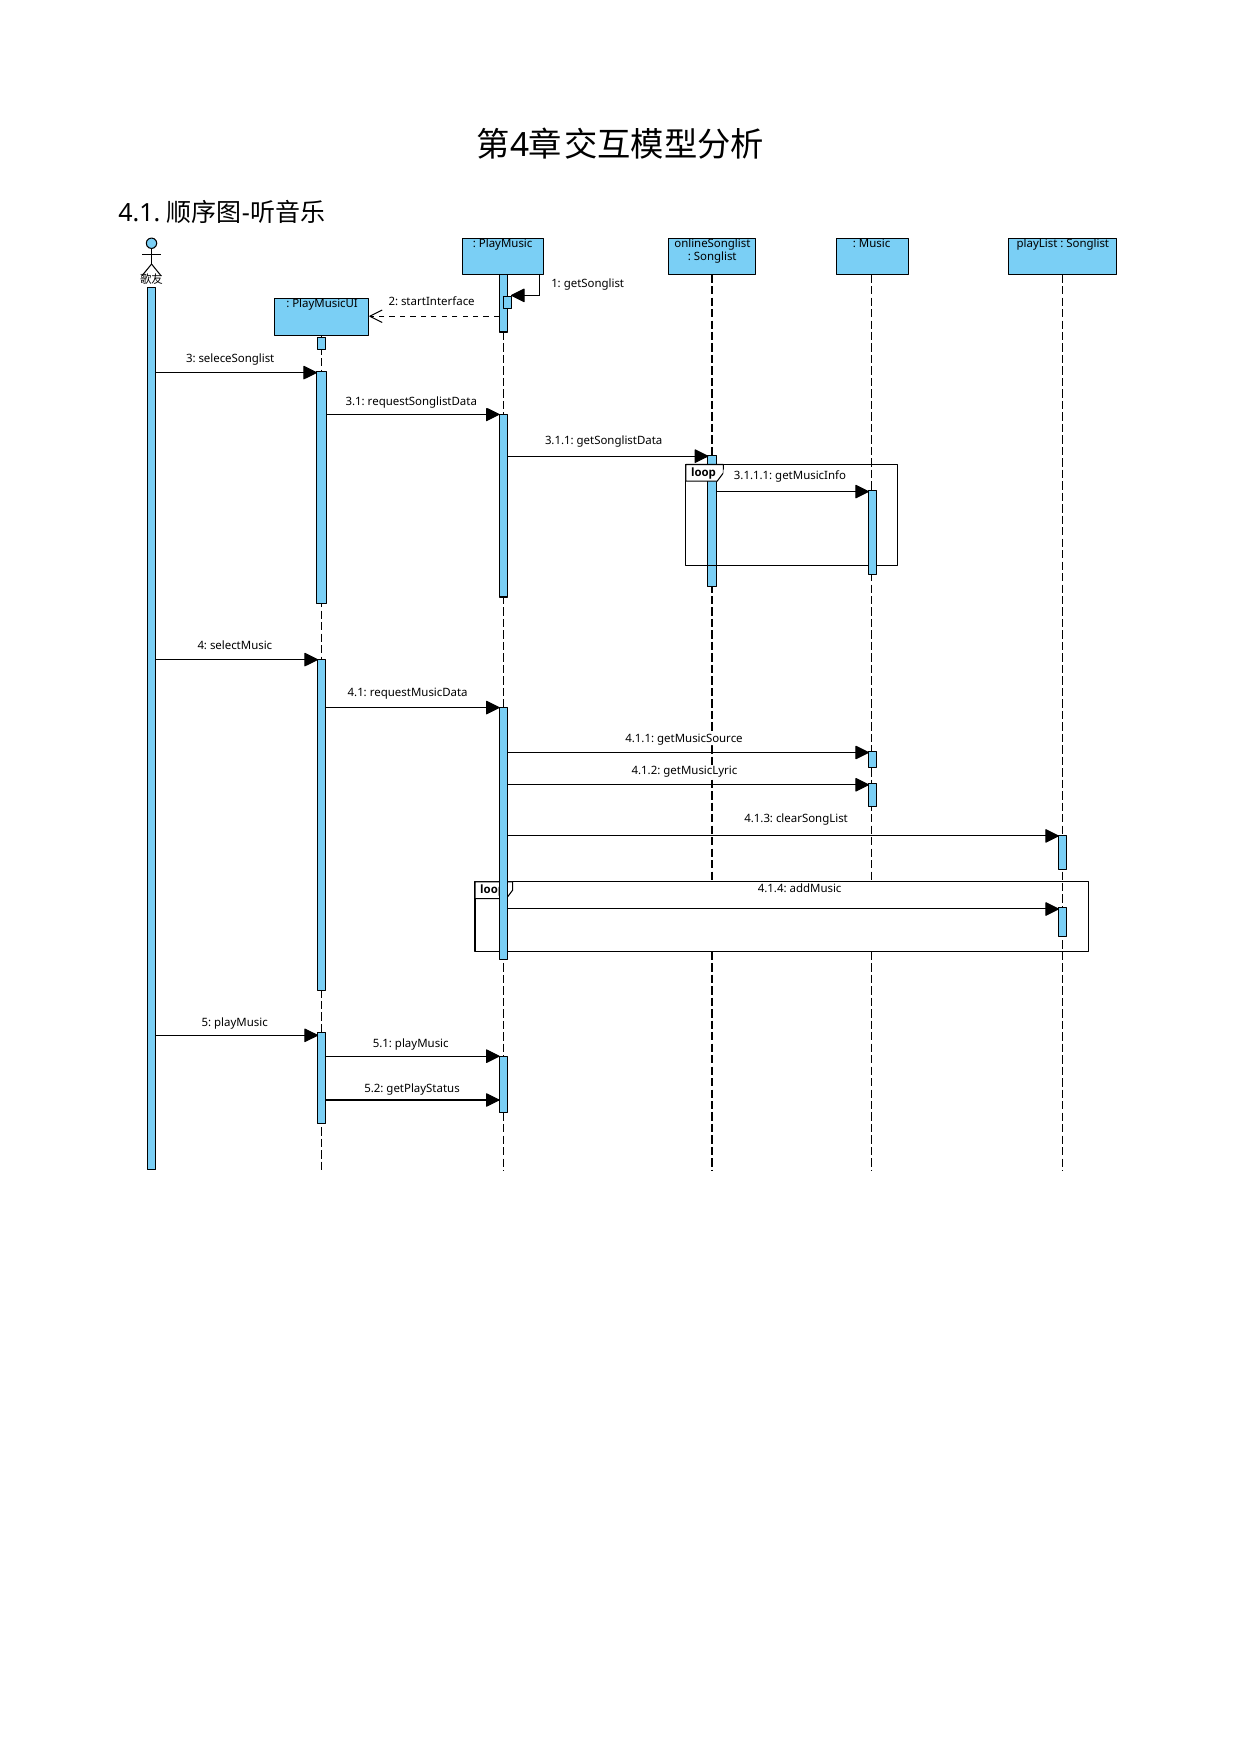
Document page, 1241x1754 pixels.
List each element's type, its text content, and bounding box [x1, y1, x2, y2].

subtitle 顺序图-听音乐 [118, 192, 1122, 229]
subtitle 交互模型分析 [118, 118, 1122, 167]
